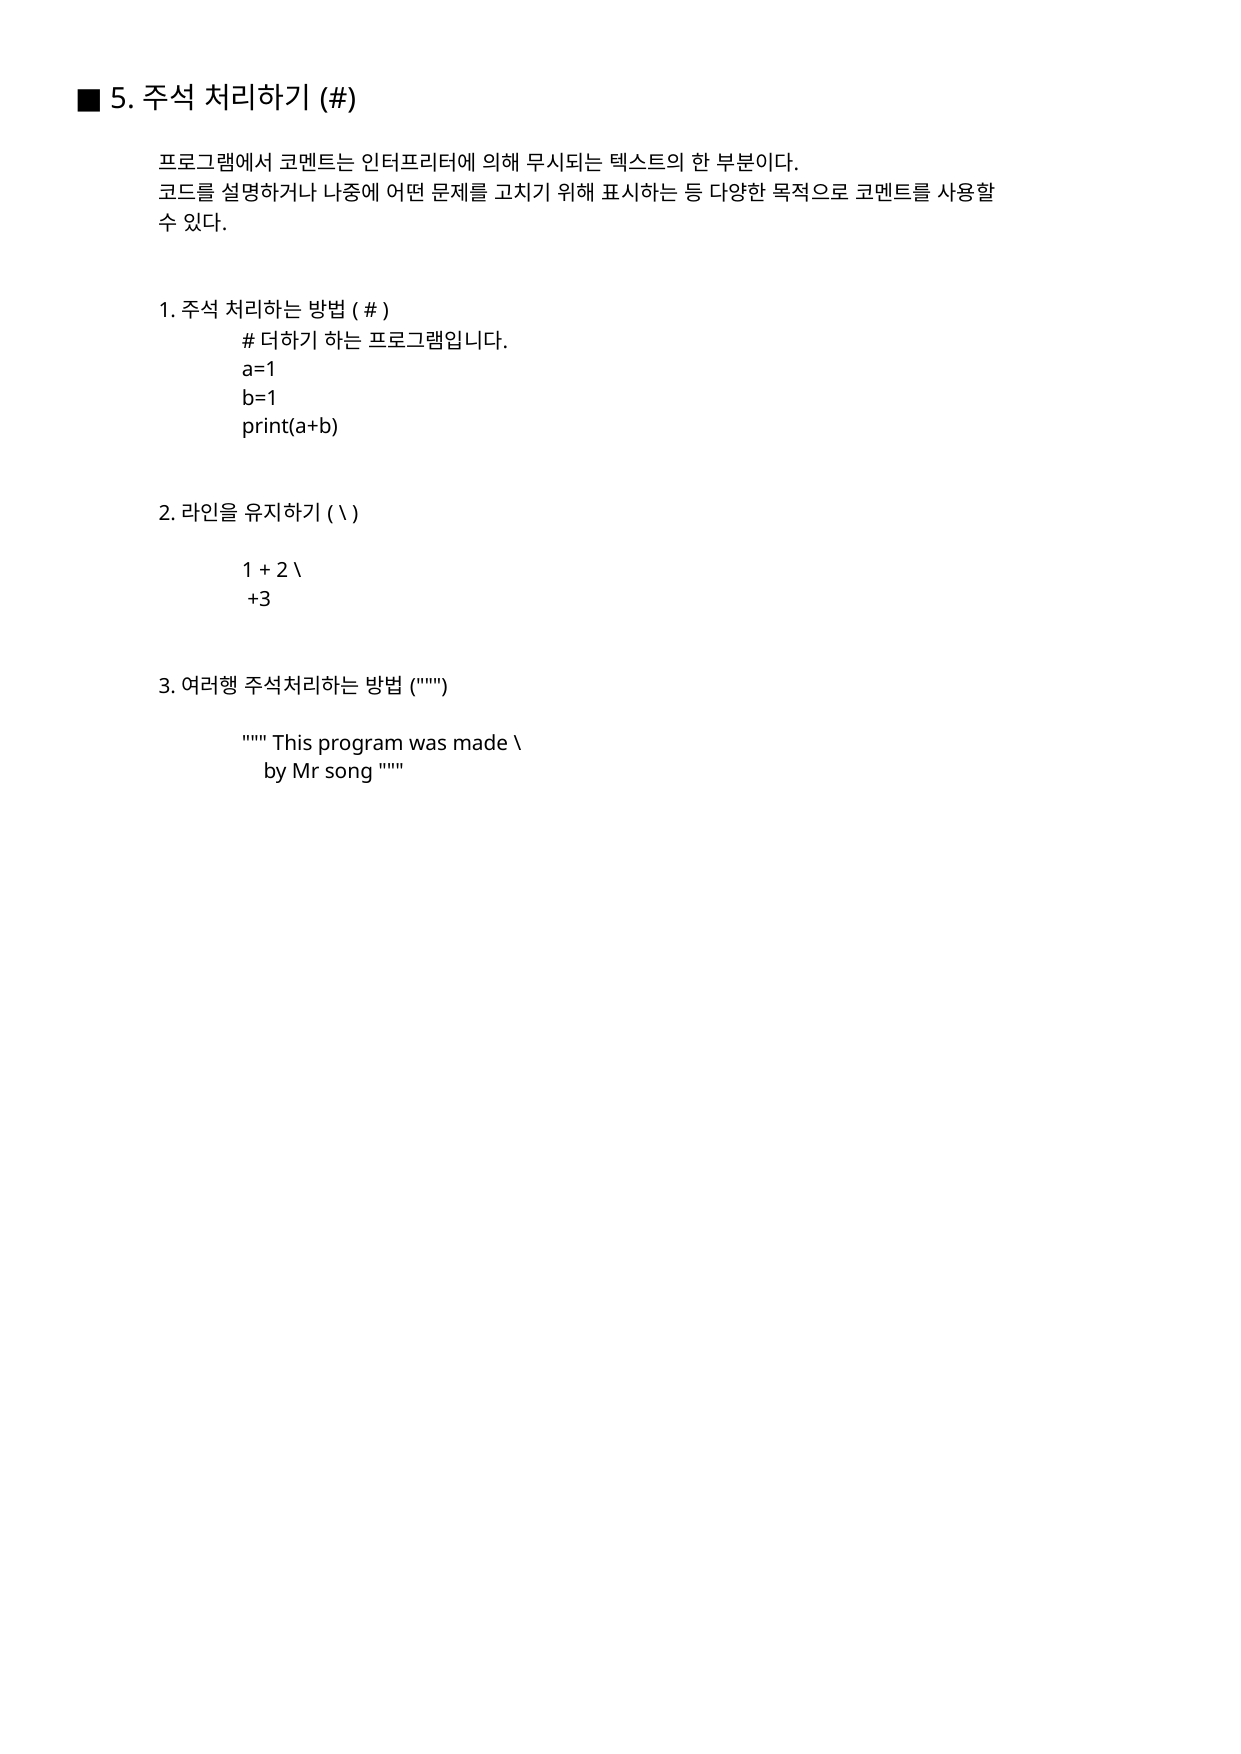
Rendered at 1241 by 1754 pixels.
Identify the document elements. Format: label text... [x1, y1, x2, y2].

text a=1 [75, 354, 1165, 383]
text 2. 라인을 유지하기 ( \ ) [75, 496, 1165, 527]
text 1 + 2 \ [75, 555, 1165, 584]
text print(a+b) [75, 411, 1165, 439]
text 프로그램에서 코멘트는 인터프리터에 의해 무시되는 텍스트의 한 부분이다. [75, 146, 1165, 176]
text 수 있다. [75, 206, 1165, 237]
text b=1 [75, 383, 1165, 411]
text 1. 주석 처리하는 방법 ( # ) [75, 294, 1165, 324]
text +3 [75, 584, 1165, 612]
text by Mr song """ [75, 756, 1165, 784]
text # 더하기 하는 프로그램입니다. [75, 324, 1165, 354]
text 3. 여러행 주석처리하는 방법 (""") [75, 669, 1165, 699]
subtitle ■ 5. 주석 처리하기 (#) [75, 75, 1165, 117]
text """ This program was made \ [75, 728, 1165, 756]
text 코드를 설명하거나 나중에 어떤 문제를 고치기 위해 표시하는 등 다양한 목적으로 코멘트를 사용할 [75, 176, 1165, 206]
